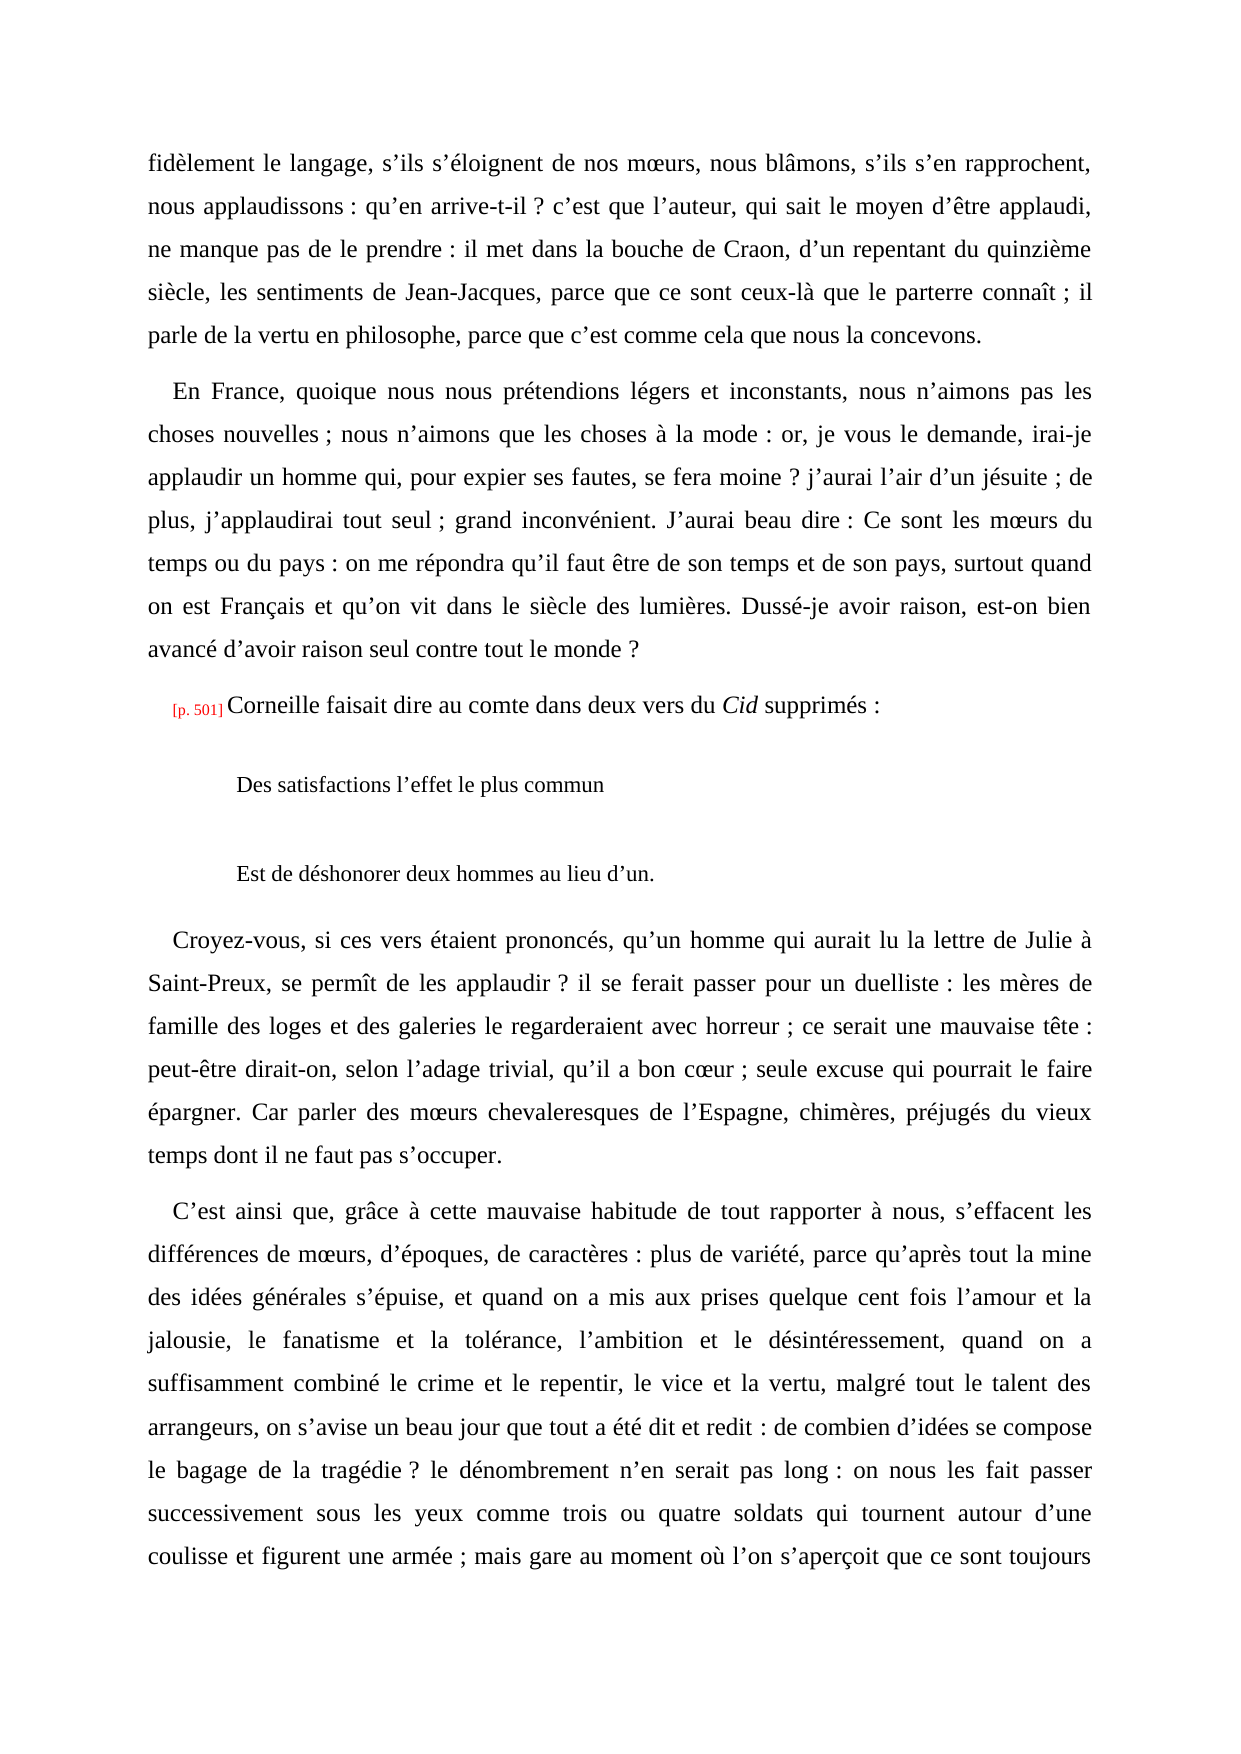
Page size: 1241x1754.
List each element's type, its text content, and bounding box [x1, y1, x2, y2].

text [p. 501] Corneille faisait dire au comte dans deux vers du Cid supprimés : [148, 690, 1093, 719]
text En France, quoique nous nous prétendions légers et inconstants, nous n’aimons pas les choses nouvelles ; nous n’aimons que les choses à la mode : or, je vous le demande, irai-je applaudir un homme qui, pour expier ses fautes, se fera moine ? j’aurai l’air d’un jésuite ; de plus, j’applaudirai tout seul ; grand inconvénient. J’aurai beau dire : Ce sont les mœurs du temps ou du pays : on me répondra qu’il faut être de son temps et de son pays, surtout quand on est Français et qu’on vit dans le siècle des lumières. Dussé-je avoir raison, est-on bien avancé d’avoir raison seul contre tout le monde ? [148, 376, 1093, 663]
text Des satisfactions l’effet le plus commun [236, 771, 1093, 797]
text fidèlement le langage, s’ils s’éloignent de nos mœurs, nous blâmons, s’ils s’en rapprochent, nous applaudissons : qu’en arrive-t-il ? c’est que l’auteur, qui sait le moyen d’être applaudi, ne manque pas de le prendre : il met dans la bouche de Craon, d’un repentant du quinzième siècle, les sentiments de Jean-Jacques, parce que ce sont ceux-là que le parterre connaît ; il parle de la vertu en philosophe, parce que c’est comme cela que nous la concevons. [148, 148, 1093, 349]
text C’est ainsi que, grâce à cette mauvaise habitude de tout rapporter à nous, s’effacent les différences de mœurs, d’époques, de caractères : plus de variété, parce qu’après tout la mine des idées générales s’épuise, et quand on a mis aux prises quelque cent fois l’amour et la jalousie, le fanatisme et la tolérance, l’ambition et le désintéressement, quand on a suffisamment combiné le crime et le repentir, le vice et la vertu, malgré tout le talent des arrangeurs, on s’avise un beau jour que tout a été dit et redit : de combien d’idées se compose le bagage de la tragédie ? le dénombrement n’en serait pas long : on nous les fait passer successivement sous les yeux comme trois ou quatre soldats qui tournent autour d’une coulisse et figurent une armée ; mais gare au moment où l’on s’aperçoit que ce sont toujours [148, 1196, 1093, 1570]
text Est de déshonorer deux hommes au lieu d’un. [236, 860, 1093, 887]
text Croyez-vous, si ces vers étaient prononcés, qu’un homme qui aurait lu la lettre de Julie à Saint-Preux, se permît de les applaudir ? il se ferait passer pour un duelliste : les mères de famille des loges et des galeries le regarderaient avec horreur ; ce serait une mauvaise tête : peut-être dirait-on, selon l’adage trivial, qu’il a bon cœur ; seule excuse qui pourrait le faire épargner. Car parler des mœurs chevaleresques de l’Espagne, chimères, préjugés du vieux temps dont il ne faut pas s’occuper. [148, 925, 1093, 1169]
